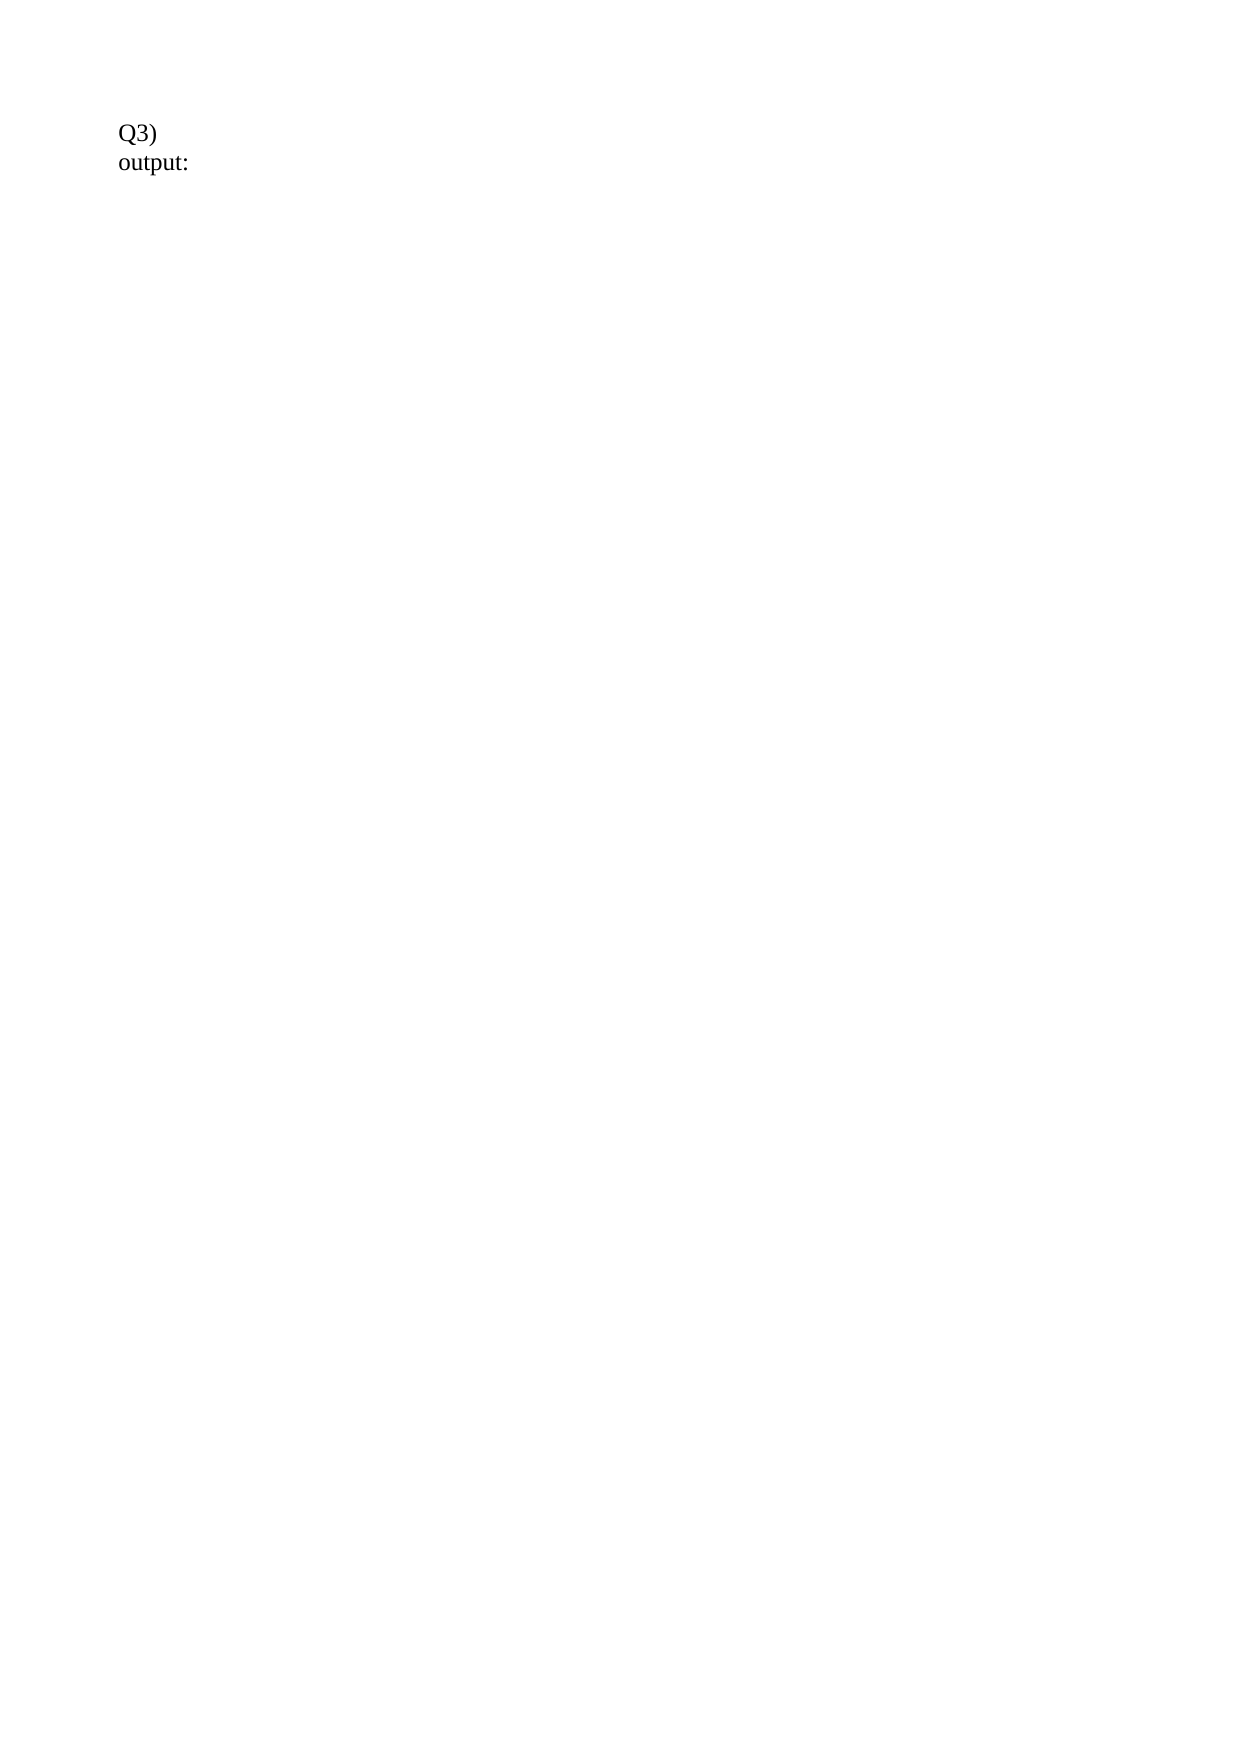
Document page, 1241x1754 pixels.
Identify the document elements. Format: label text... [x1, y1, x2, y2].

text output: [118, 147, 1122, 176]
text Q3) [118, 118, 1122, 147]
